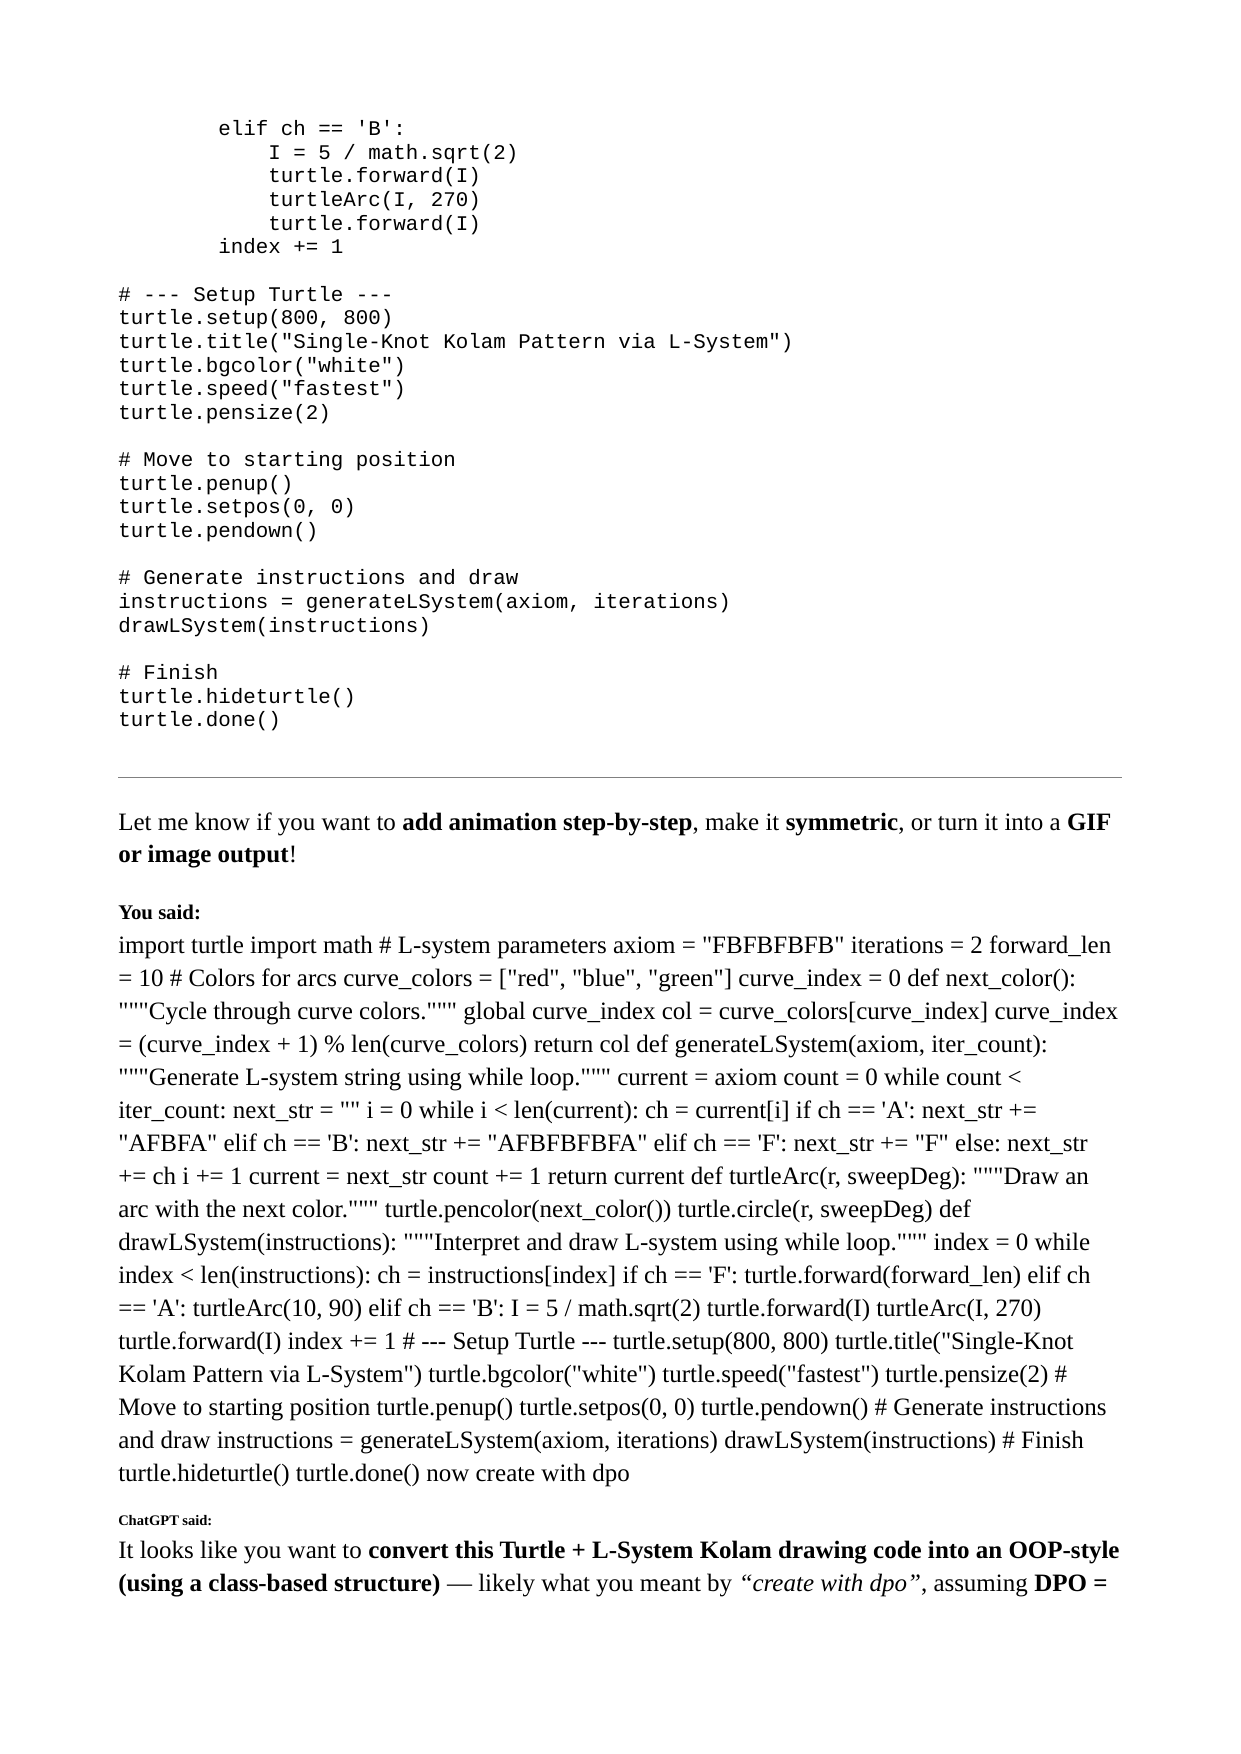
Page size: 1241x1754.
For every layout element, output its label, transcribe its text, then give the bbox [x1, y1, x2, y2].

text instructions = generateLSystem(axiom, iterations) [118, 591, 1122, 615]
text # Generate instructions and draw [118, 567, 1122, 591]
text # --- Setup Turtle --- [118, 284, 1122, 307]
text turtle.pendown() [118, 520, 1122, 544]
text I = 5 / math.sqrt(2) [118, 142, 1122, 165]
text turtle.setup(800, 800) [118, 307, 1122, 331]
text turtle.bgcolor("white") [118, 354, 1122, 378]
text turtle.setpos(0, 0) [118, 496, 1122, 520]
text turtle.penup() [118, 473, 1122, 496]
text turtleArc(I, 270) [118, 189, 1122, 213]
text # Finish [118, 662, 1122, 686]
text turtle.forward(I) [118, 213, 1122, 236]
text turtle.done() [118, 709, 1122, 733]
subtitle You said: [118, 900, 1122, 924]
text turtle.forward(I) [118, 165, 1122, 189]
text turtle.pensize(2) [118, 402, 1122, 426]
text Let me know if you want to add animation step-by-step, make it symmetric, or turn it into a GIF or image output! [118, 807, 1122, 868]
text It looks like you want to convert this Turtle + L-System Kolam drawing code into an OOP-style (using a class-based structure) — likely what you meant by “create with dpo”, assuming DPO = [118, 1535, 1122, 1597]
text drawLSystem(instructions) [118, 615, 1122, 638]
text turtle.hideturtle() [118, 686, 1122, 709]
subtitle ChatGPT said: [118, 1512, 1122, 1529]
text index += 1 [118, 236, 1122, 260]
text import turtle import math # L-system parameters axiom = "FBFBFBFB" iterations = 2 forward_len = 10 # Colors for arcs curve_colors = ["red", "blue", "green"] curve_index = 0 def next_color(): """Cycle through curve colors.""" global curve_index col = curve_colors[curve_index] curve_index = (curve_index + 1) % len(curve_colors) return col def generateLSystem(axiom, iter_count): """Generate L-system string using while loop.""" current = axiom count = 0 while count < iter_count: next_str = "" i = 0 while i < len(current): ch = current[i] if ch == 'A': next_str += "AFBFA" elif ch == 'B': next_str += "AFBFBFBFA" elif ch == 'F': next_str += "F" else: next_str += ch i += 1 current = next_str count += 1 return current def turtleArc(r, sweepDeg): """Draw an arc with the next color.""" turtle.pencolor(next_color()) turtle.circle(r, sweepDeg) def drawLSystem(instructions): """Interpret and draw L-system using while loop.""" index = 0 while index < len(instructions): ch = instructions[index] if ch == 'F': turtle.forward(forward_len) elif ch == 'A': turtleArc(10, 90) elif ch == 'B': I = 5 / math.sqrt(2) turtle.forward(I) turtleArc(I, 270) turtle.forward(I) index += 1 # --- Setup Turtle --- turtle.setup(800, 800) turtle.title("Single-Knot Kolam Pattern via L-System") turtle.bgcolor("white") turtle.speed("fastest") turtle.pensize(2) # Move to starting position turtle.penup() turtle.setpos(0, 0) turtle.pendown() # Generate instructions and draw instructions = generateLSystem(axiom, iterations) drawLSystem(instructions) # Finish turtle.hideturtle() turtle.done() now create with dpo [118, 930, 1122, 1487]
text turtle.speed("fastest") [118, 378, 1122, 402]
text turtle.title("Single-Knot Kolam Pattern via L-System") [118, 331, 1122, 354]
text # Move to starting position [118, 449, 1122, 473]
text elif ch == 'B': [118, 118, 1122, 142]
